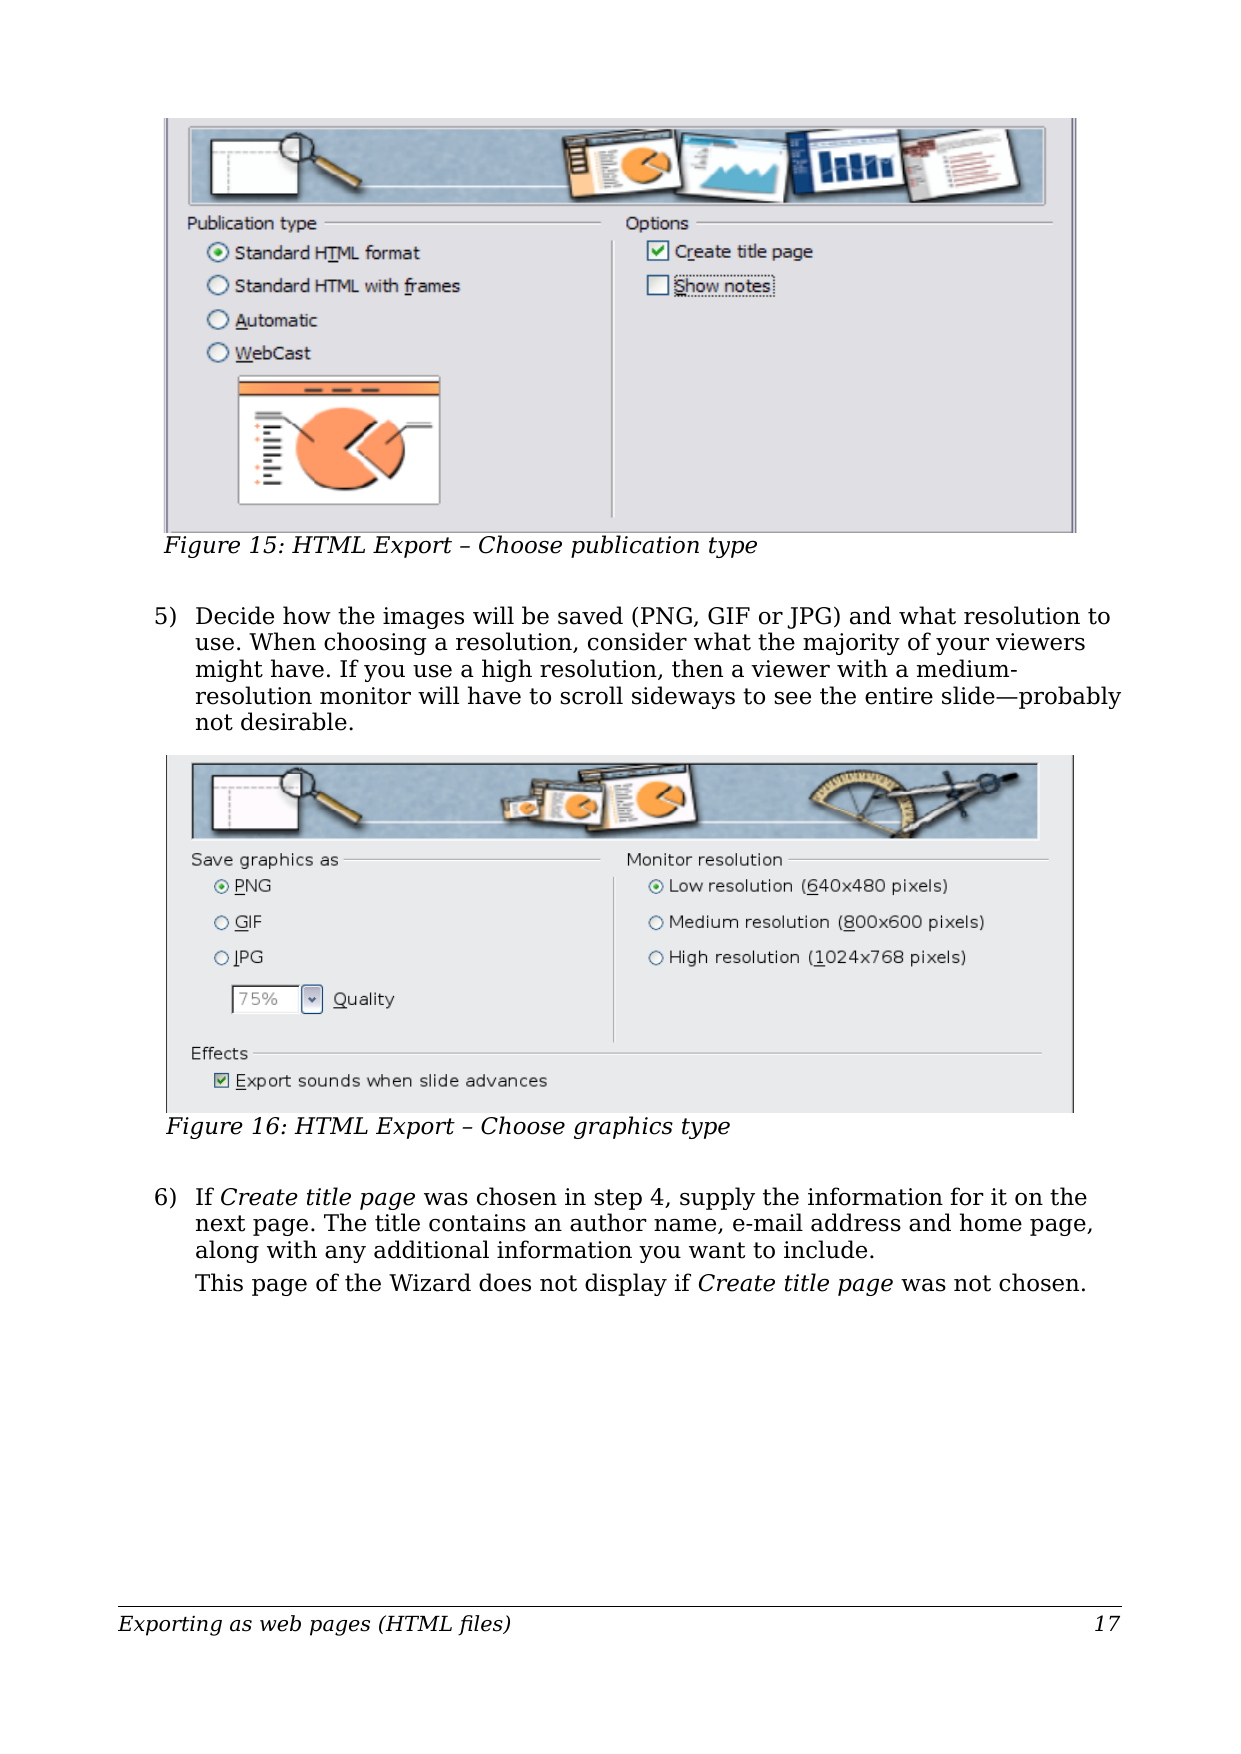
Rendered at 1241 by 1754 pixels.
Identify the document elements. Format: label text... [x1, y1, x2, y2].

list This page of the Wizard does not display if Create title page was not chosen. [195, 1270, 1122, 1297]
picture [163, 118, 1077, 533]
list If Create title page was chosen in step 4, supply the information for it on the next page. The title contains an author name, e-mail address and home page, along with any additional information you want to include. [177, 1184, 1122, 1264]
text Figure 15: HTML Export – Choose publication type [164, 533, 1076, 559]
picture [166, 755, 1074, 1113]
list Decide how the images will be saved (PNG, GIF or JPG) and what resolution to use. When choosing a resolution, consider what the majority of your viewers might have. If you use a high resolution, then a viewer with a medium-resolution monitor will have to scroll sideways to see the entire slide—probably not desirable. [177, 603, 1122, 736]
text Figure 16: HTML Export – Choose graphics type [166, 1113, 1074, 1139]
